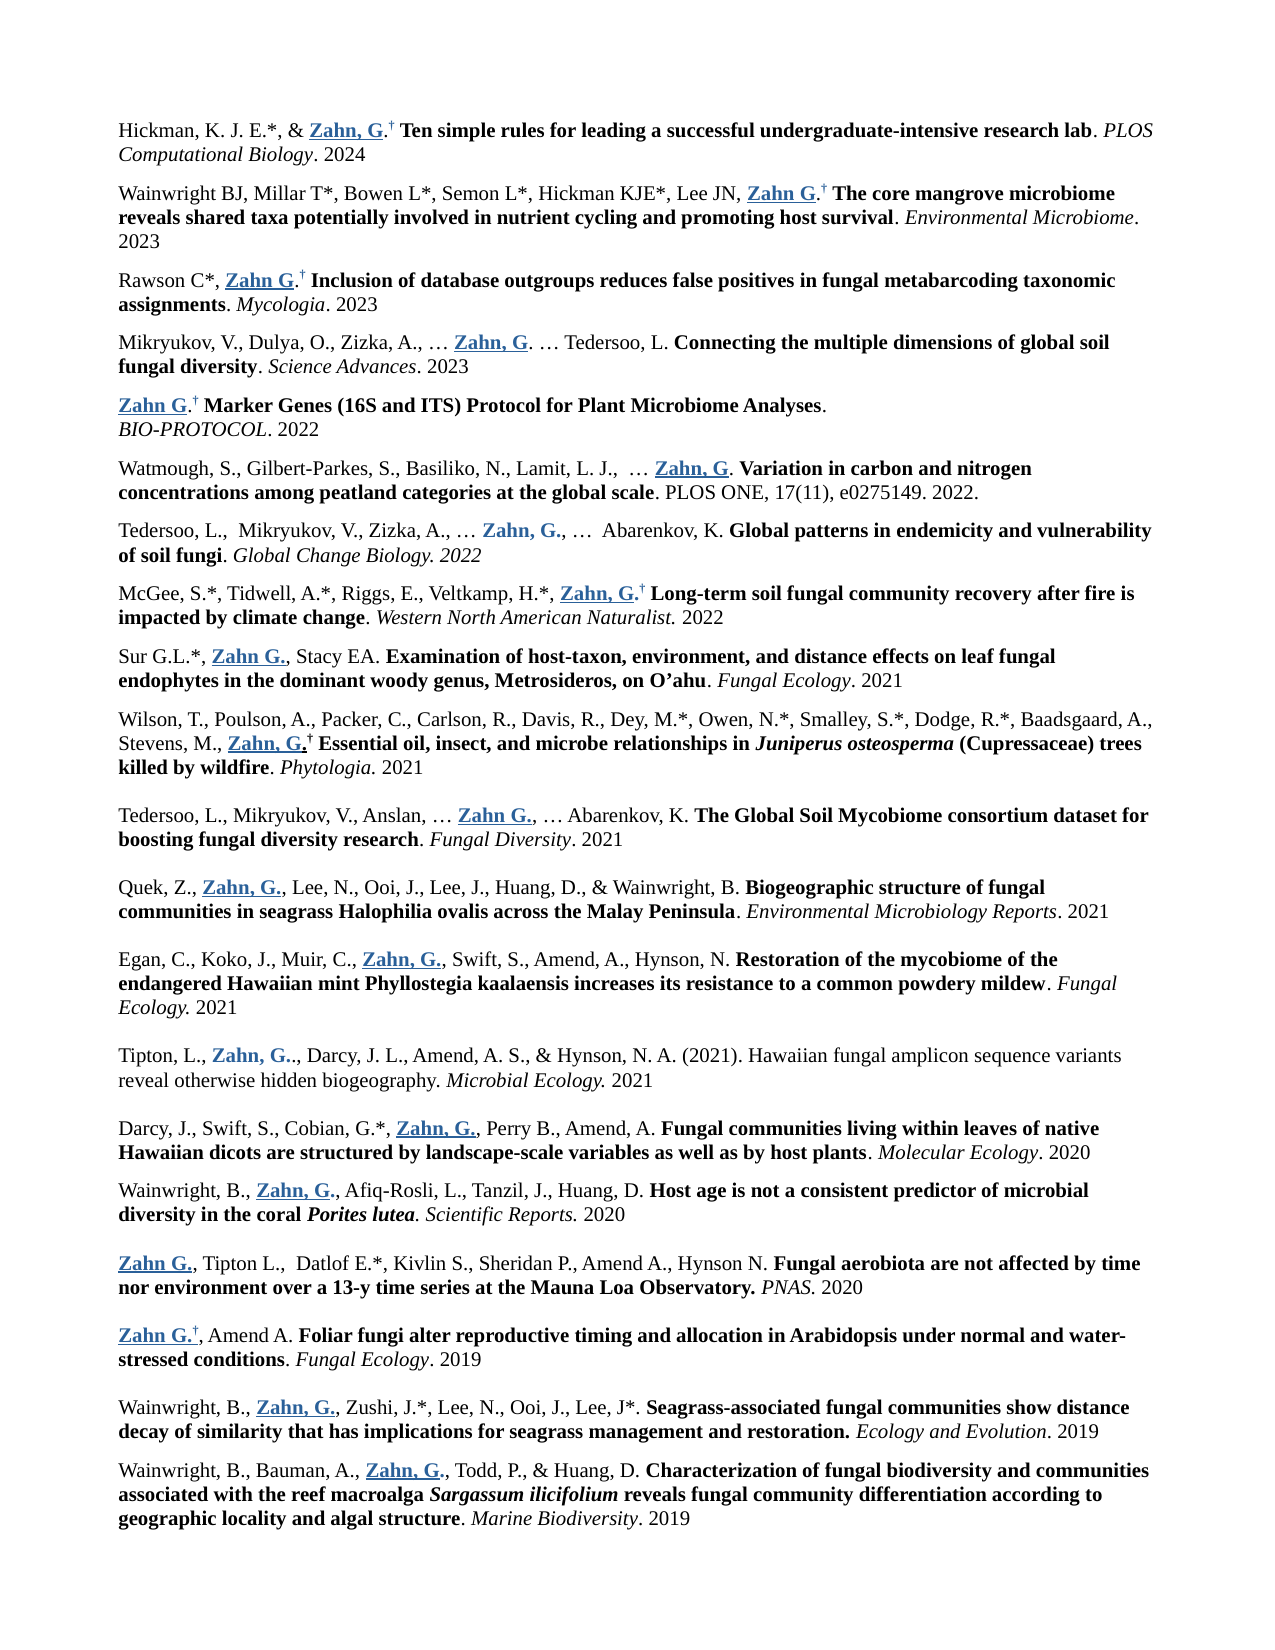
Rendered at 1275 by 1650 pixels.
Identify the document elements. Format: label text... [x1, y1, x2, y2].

text Tedersoo, L., Mikryukov, V., Anslan, … Zahn G., … Abarenkov, K. The Global Soil Mycobiome consortium dataset for boosting fungal diversity research. Fungal Diversity. 2021 [118, 803, 1157, 851]
text Tedersoo, L., Mikryukov, V., Zizka, A., … Zahn, G., … Abarenkov, K. Global patterns in endemicity and vulnerability of soil fungi. Global Change Biology. 2022 [118, 518, 1157, 567]
text Wilson, T., Poulson, A., Packer, C., Carlson, R., Davis, R., Dey, M.*, Owen, N.*, Smalley, S.*, Dodge, R.*, Baadsgaard, A., Stevens, M., Zahn, G.† Essential oil, insect, and microbe relationships in Juniperus osteosperma (Cupressaceae) trees killed by wildfire. Phytologia. 2021 [118, 707, 1157, 779]
text McGee, S.*, Tidwell, A.*, Riggs, E., Veltkamp, H.*, Zahn, G.† Long-term soil fungal community recovery after fire is impacted by climate change. Western North American Naturalist. 2022 [118, 581, 1157, 629]
text Wainwright, B., Zahn, G., Zushi, J.*, Lee, N., Ooi, J., Lee, J*. Seagrass-associated fungal communities show distance decay of similarity that has implications for seagrass management and restoration. Ecology and Evolution. 2019 [118, 1371, 1157, 1443]
text Mikryukov, V., Dulya, O., Zizka, A., … Zahn, G. … Tedersoo, L. Connecting the multiple dimensions of global soil fungal diversity. Science Advances. 2023 [118, 330, 1157, 378]
text Tipton, L., Zahn, G.., Darcy, J. L., Amend, A. S., & Hynson, N. A. (2021). Hawaiian fungal amplicon sequence variants reveal otherwise hidden biogeography. Microbial Ecology. 2021 [118, 1043, 1157, 1092]
text Zahn G.†, Amend A. Foliar fungi alter reproductive timing and allocation in Arabidopsis under normal and water-stressed conditions. Fungal Ecology. 2019 [118, 1323, 1157, 1371]
text Wainwright BJ, Millar T*, Bowen L*, Semon L*, Hickman KJE*, Lee JN, Zahn G.† The core mangrove microbiome reveals shared taxa potentially involved in nutrient cycling and promoting host survival. Environmental Microbiome. 2023 [118, 181, 1157, 253]
text Quek, Z., Zahn, G., Lee, N., Ooi, J., Lee, J., Huang, D., & Wainwright, B. Biogeographic structure of fungal communities in seagrass Halophilia ovalis across the Malay Peninsula. Environmental Microbiology Reports. 2021 [118, 875, 1157, 923]
text Darcy, J., Swift, S., Cobian, G.*, Zahn, G., Perry B., Amend, A. Fungal communities living within leaves of native Hawaiian dicots are structured by landscape-scale variables as well as by host plants. Molecular Ecology. 2020 [118, 1116, 1157, 1164]
text Watmough, S., Gilbert-Parkes, S., Basiliko, N., Lamit, L. J., … Zahn, G. Variation in carbon and nitrogen concentrations among peatland categories at the global scale. PLOS ONE, 17(11), e0275149. 2022. [118, 456, 1157, 504]
text Zahn G.† Marker Genes (16S and ITS) Protocol for Plant Microbiome Analyses. BIO-PROTOCOL. 2022 [118, 393, 1157, 441]
text Wainwright, B., Bauman, A., Zahn, G., Todd, P., & Huang, D. Characterization of fungal biodiversity and communities associated with the reef macroalga Sargassum ilicifolium reveals fungal community differentiation according to geographic locality and algal structure. Marine Biodiversity. 2019 [118, 1458, 1157, 1530]
text Hickman, K. J. E.*, & Zahn, G.† Ten simple rules for leading a successful undergraduate-intensive research lab. PLOS Computational Biology. 2024 [118, 118, 1157, 166]
text Sur G.L.*, Zahn G., Stacy EA. Examination of host-taxon, environment, and distance effects on leaf fungal endophytes in the dominant woody genus, Metrosideros, on O’ahu. Fungal Ecology. 2021 [118, 644, 1157, 692]
text Wainwright, B., Zahn, G., Afiq-Rosli, L., Tanzil, J., Huang, D. Host age is not a consistent predictor of microbial diversity in the coral Porites lutea. Scientific Reports. 2020 Zahn G., Tipton L., Datlof E.*, Kivlin S., Sheridan P., Amend A., Hynson N. Fungal aerobiota are not affected by time nor environment over a 13-y time series at the Mauna Loa Observatory. PNAS. 2020 [118, 1178, 1157, 1299]
text Egan, C., Koko, J., Muir, C., Zahn, G., Swift, S., Amend, A., Hynson, N. Restoration of the mycobiome of the endangered Hawaiian mint Phyllostegia kaalaensis increases its resistance to a common powdery mildew. Fungal Ecology. 2021 [118, 947, 1157, 1019]
text Rawson C*, Zahn G.† Inclusion of database outgroups reduces false positives in fungal metabarcoding taxonomic assignments. Mycologia. 2023 [118, 268, 1157, 316]
